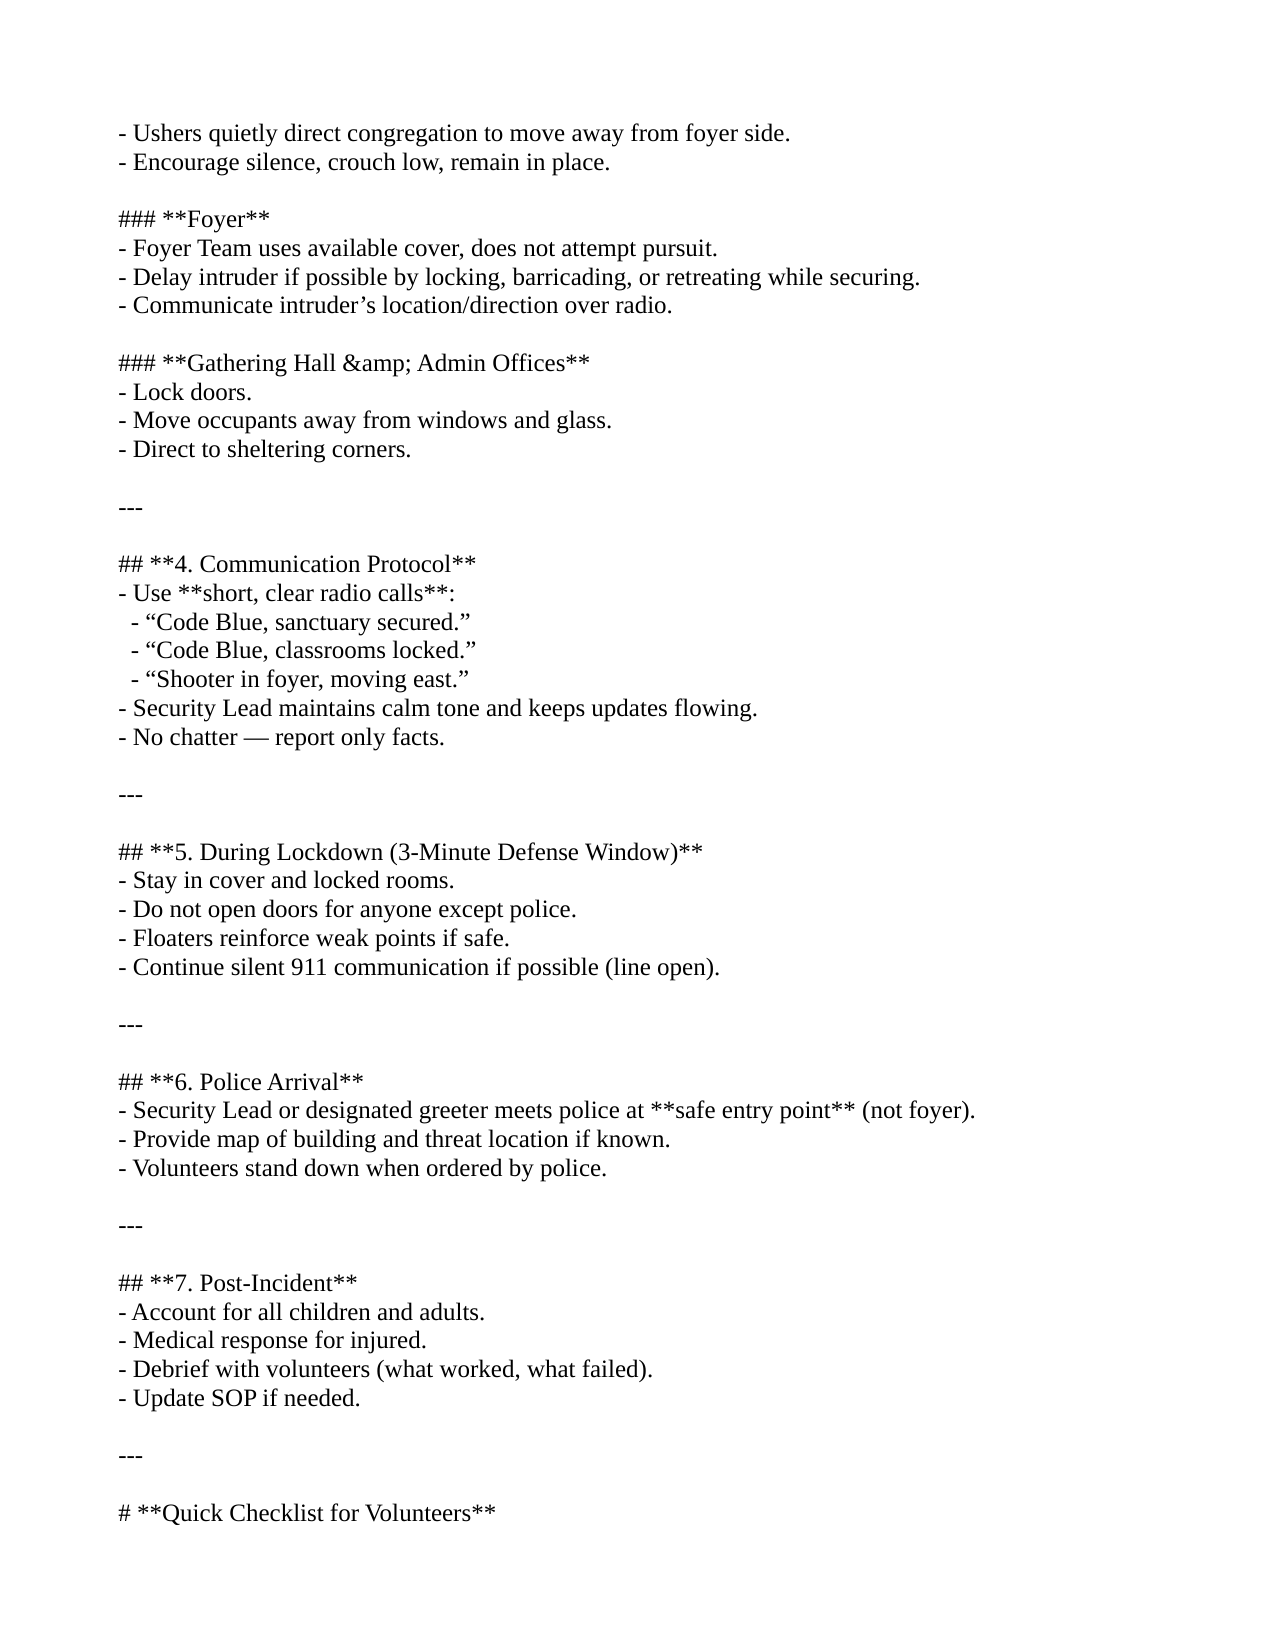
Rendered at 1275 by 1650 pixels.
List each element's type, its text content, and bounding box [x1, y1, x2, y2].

text - “Shooter in foyer, moving east.” [118, 664, 1157, 693]
text --- [118, 779, 1157, 808]
text - Security Lead maintains calm tone and keeps updates flowing. [118, 693, 1157, 722]
text - Delay intruder if possible by locking, barricading, or retreating while securing. [118, 262, 1157, 291]
text - “Code Blue, sanctuary secured.” [118, 607, 1157, 636]
text - No chatter — report only facts. [118, 722, 1157, 751]
text - Do not open doors for anyone except police. [118, 894, 1157, 923]
text --- [118, 1009, 1157, 1038]
text - Use **short, clear radio calls**: [118, 578, 1157, 607]
text ## **4. Communication Protocol** [118, 549, 1157, 578]
text - Continue silent 911 communication if possible (line open). [118, 952, 1157, 981]
text --- [118, 492, 1157, 521]
text --- [118, 1441, 1157, 1469]
text - Update SOP if needed. [118, 1383, 1157, 1412]
text - Ushers quietly direct congregation to move away from foyer side. [118, 118, 1157, 147]
text - Communicate intruder’s location/direction over radio. [118, 291, 1157, 319]
text - Debrief with volunteers (what worked, what failed). [118, 1354, 1157, 1383]
text - Foyer Team uses available cover, does not attempt pursuit. [118, 233, 1157, 262]
text - Stay in cover and locked rooms. [118, 866, 1157, 894]
text - Medical response for injured. [118, 1326, 1157, 1354]
text - Encourage silence, crouch low, remain in place. [118, 147, 1157, 176]
text ## **6. Police Arrival** [118, 1067, 1157, 1096]
text ### **Foyer** [118, 204, 1157, 233]
text # **Quick Checklist for Volunteers** [118, 1498, 1157, 1527]
text --- [118, 1211, 1157, 1239]
text ## **7. Post-Incident** [118, 1268, 1157, 1297]
text - Direct to sheltering corners. [118, 434, 1157, 463]
text - Provide map of building and threat location if known. [118, 1124, 1157, 1153]
text ### **Gathering Hall &amp; Admin Offices** [118, 348, 1157, 377]
text - Lock doors. [118, 377, 1157, 406]
text - Account for all children and adults. [118, 1297, 1157, 1326]
text - Volunteers stand down when ordered by police. [118, 1153, 1157, 1182]
text - Security Lead or designated greeter meets police at **safe entry point** (not foyer). [118, 1096, 1157, 1124]
text - Move occupants away from windows and glass. [118, 406, 1157, 434]
text - “Code Blue, classrooms locked.” [118, 636, 1157, 664]
text ## **5. During Lockdown (3-Minute Defense Window)** [118, 837, 1157, 866]
text - Floaters reinforce weak points if safe. [118, 923, 1157, 952]
